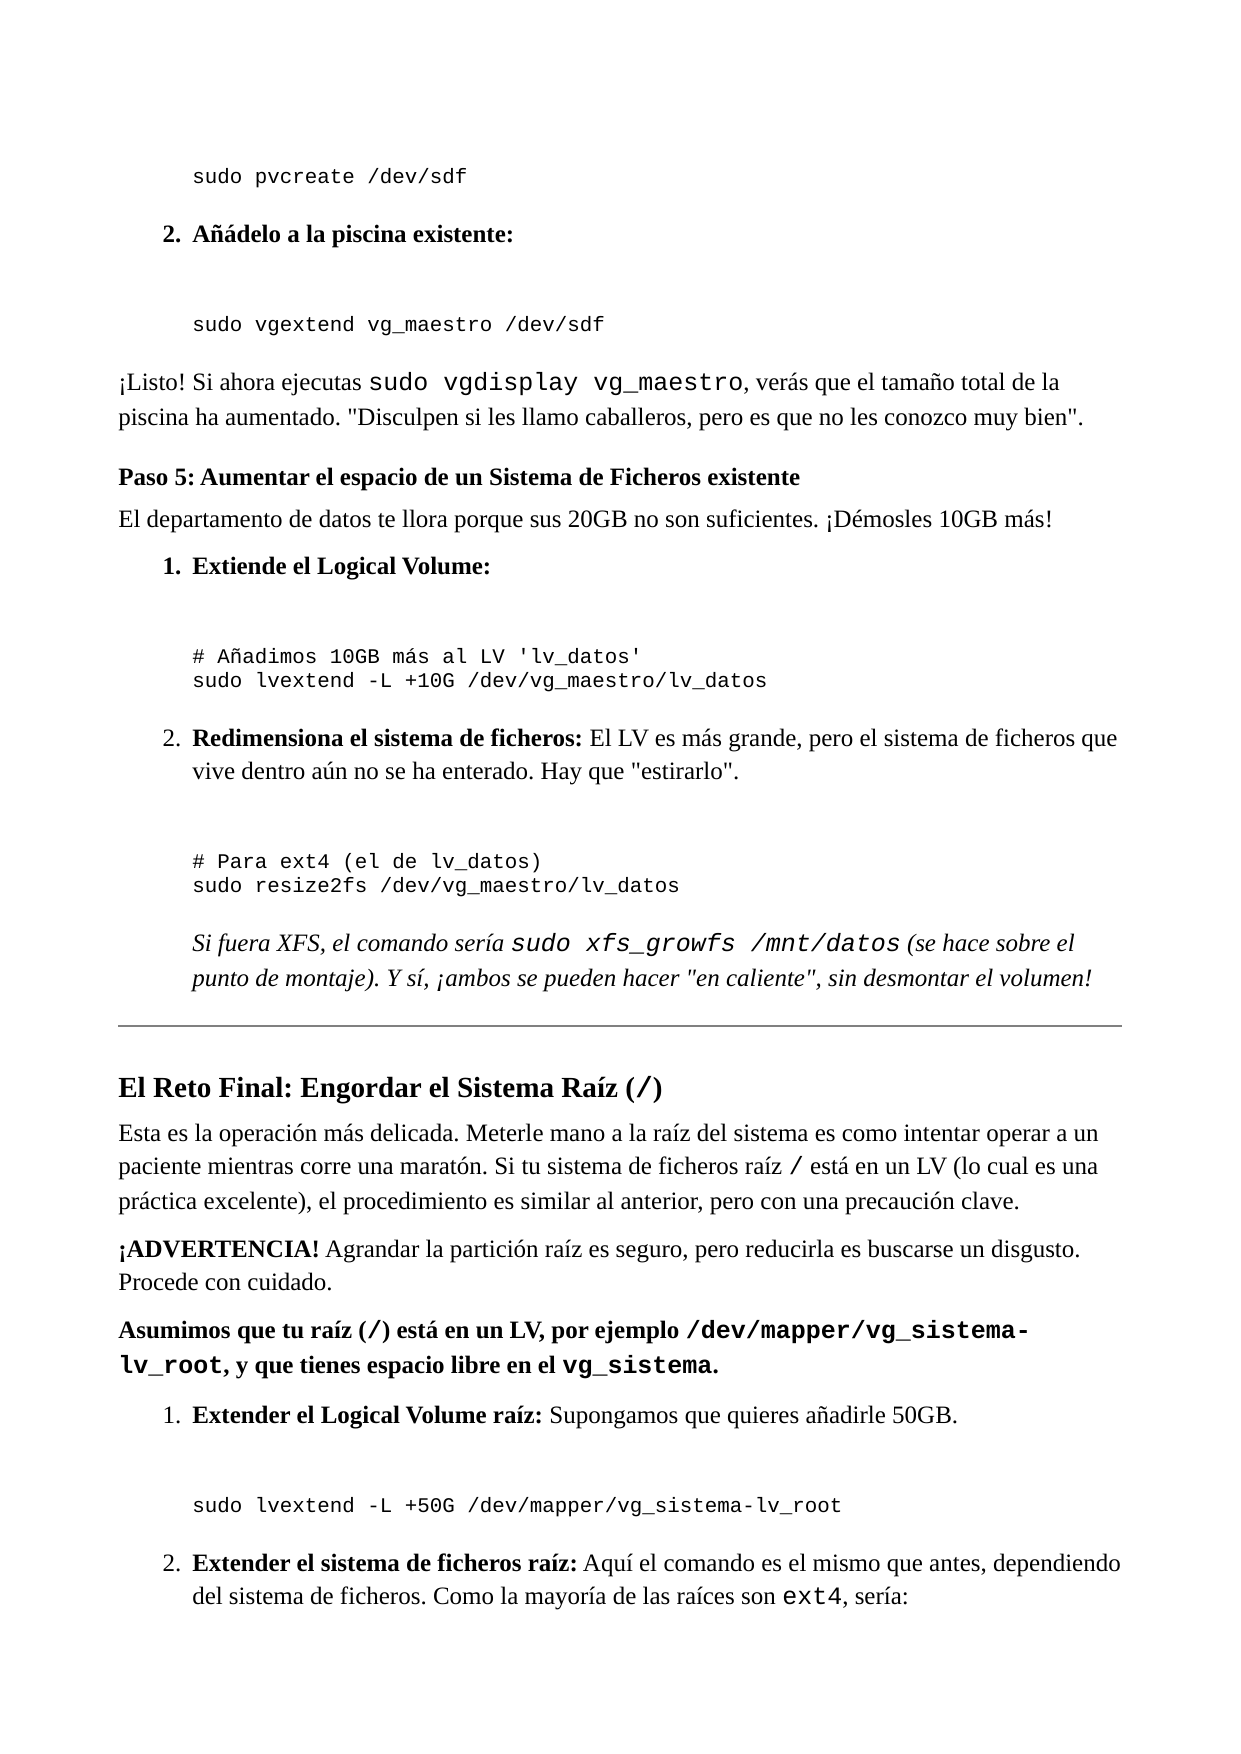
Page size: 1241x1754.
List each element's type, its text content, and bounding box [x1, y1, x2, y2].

list Extiende el Logical Volume: [162, 551, 1122, 580]
list sudo vgextend vg_maestro /dev/sdf [162, 314, 1122, 338]
list Extender el sistema de ficheros raíz: Aquí el comando es el mismo que antes, dependiendo del sistema de ficheros. Como la mayoría de las raíces son ext4, sería: [162, 1548, 1122, 1612]
list Extender el Logical Volume raíz: Supongamos que quieres añadirle 50GB. [162, 1400, 1122, 1428]
text Esta es la operación más delicada. Meterle mano a la raíz del sistema es como intentar operar a un paciente mientras corre una maratón. Si tu sistema de ficheros raíz / está en un LV (lo cual es una práctica excelente), el procedimiento es similar al anterior, pero con una precaución clave. [118, 1118, 1122, 1215]
list sudo resize2fs /dev/vg_maestro/lv_datos [162, 875, 1122, 899]
list Redimensiona el sistema de ficheros: El LV es más grande, pero el sistema de ficheros que vive dentro aún no se ha enterado. Hay que "estirarlo". [162, 723, 1122, 785]
list Si fuera XFS, el comando sería sudo xfs_growfs /mnt/datos (se hace sobre el punto de montaje). Y sí, ¡ambos se pueden hacer "en caliente", sin desmontar el volumen! [162, 928, 1122, 992]
list # Para ext4 (el de lv_datos) [162, 851, 1122, 875]
text ¡Listo! Si ahora ejecutas sudo vgdisplay vg_maestro, verás que el tamaño total de la piscina ha aumentado. "Disculpen si les llamo caballeros, pero es que no les conozco muy bien". [118, 367, 1122, 431]
subtitle El Reto Final: Engordar el Sistema Raíz (/) [118, 1070, 1122, 1106]
subtitle Paso 5: Aumentar el espacio de un Sistema de Ficheros existente [118, 462, 1122, 491]
text ¡ADVERTENCIA! Agrandar la partición raíz es seguro, pero reducirla es buscarse un disgusto. Procede con cuidado. [118, 1234, 1122, 1296]
text Asumimos que tu raíz (/) está en un LV, por ejemplo /dev/mapper/vg_sistema-lv_root, y que tienes espacio libre en el vg_sistema. [118, 1315, 1122, 1381]
list sudo lvextend -L +50G /dev/mapper/vg_sistema-lv_root [162, 1495, 1122, 1519]
list Añádelo a la piscina existente: [162, 219, 1122, 248]
list # Añadimos 10GB más al LV 'lv_datos' [162, 646, 1122, 670]
list sudo pvcreate /dev/sdf [162, 166, 1122, 189]
text El departamento de datos te llora porque sus 20GB no son suficientes. ¡Démosles 10GB más! [118, 504, 1122, 532]
list sudo lvextend -L +10G /dev/vg_maestro/lv_datos [162, 670, 1122, 694]
